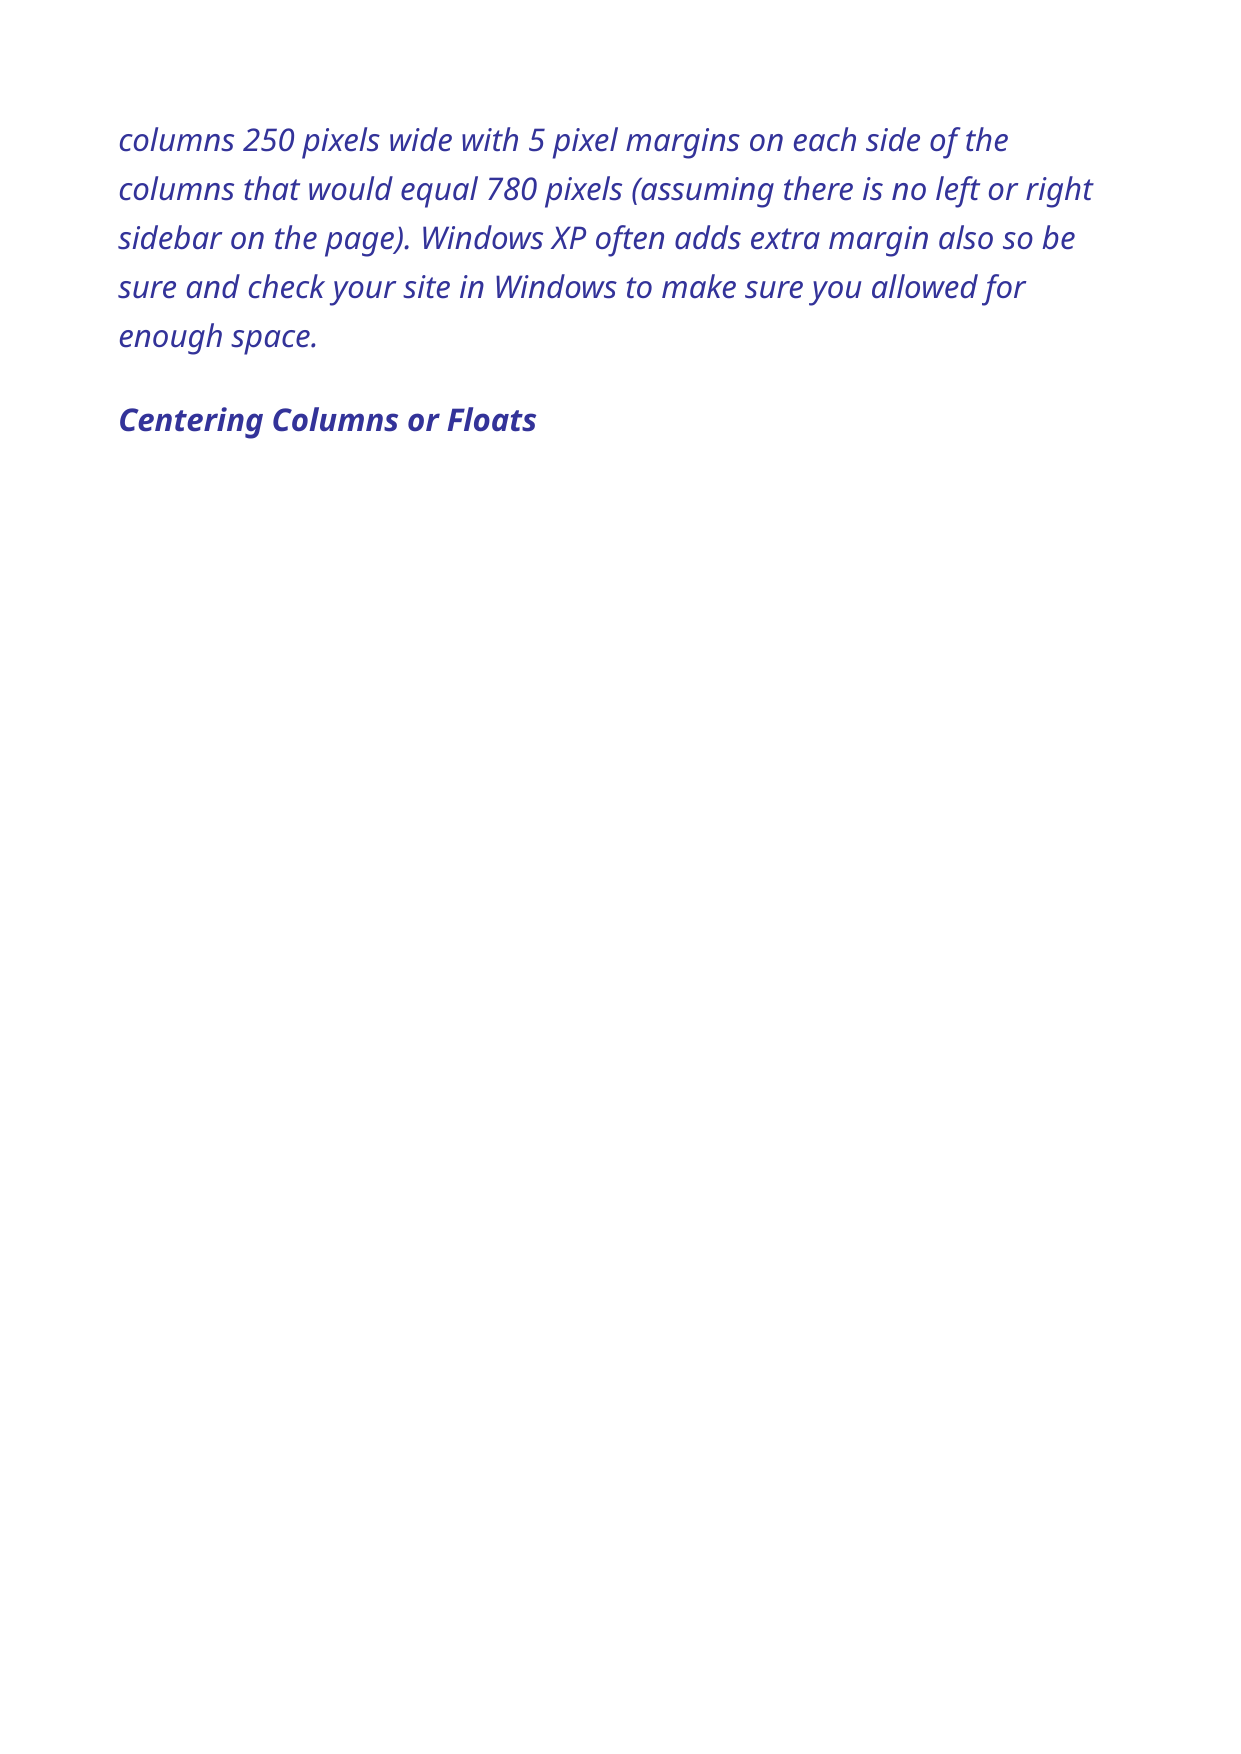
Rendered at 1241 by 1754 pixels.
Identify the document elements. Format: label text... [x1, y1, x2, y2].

subtitle Centering Columns or Floats [118, 398, 1122, 441]
text columns 250 pixels wide with 5 pixel margins on each side of the columns that would equal 780 pixels (assuming there is no left or right sidebar on the page). Windows XP often adds extra margin also so be sure and check your site in Windows to make sure you allowed for enough space. [118, 118, 1122, 357]
